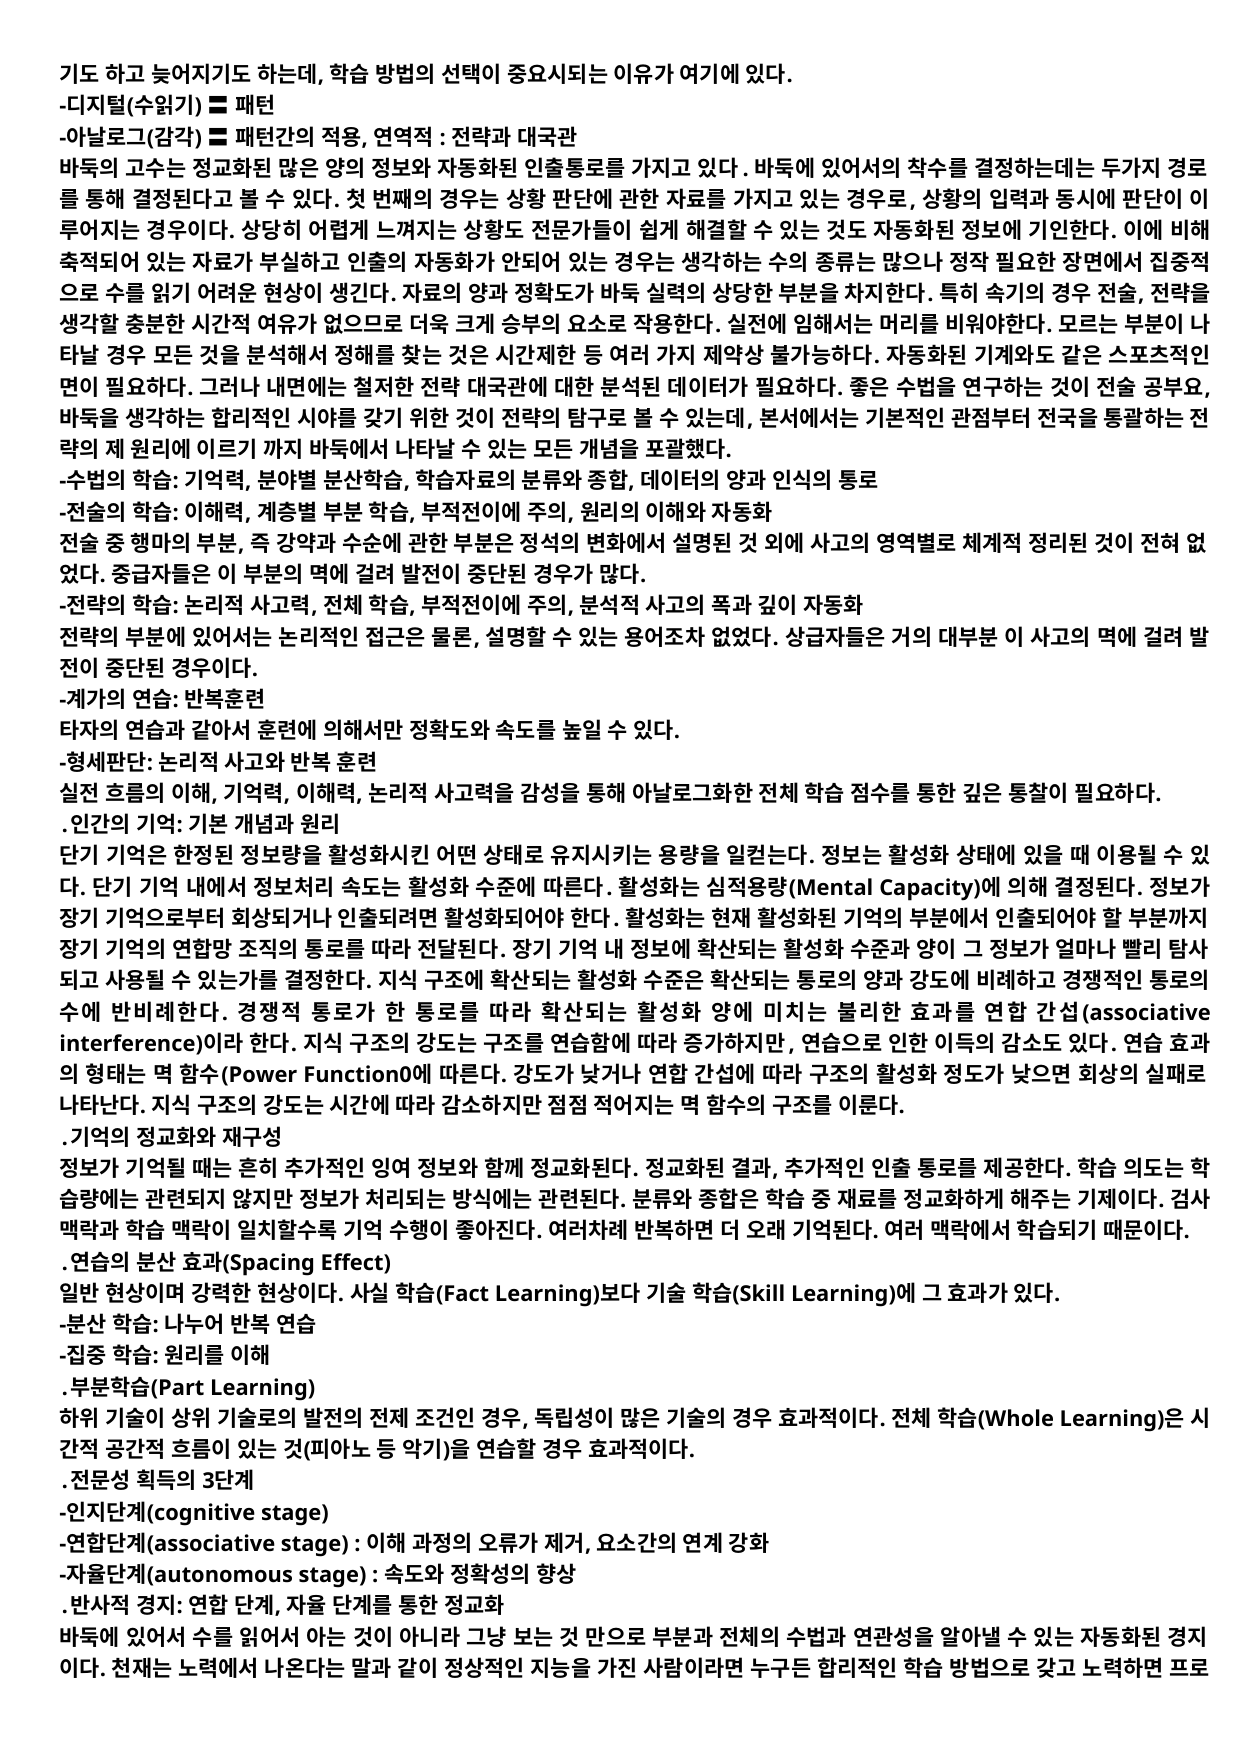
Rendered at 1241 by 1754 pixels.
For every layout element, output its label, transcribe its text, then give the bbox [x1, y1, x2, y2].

text -집중 학습: 원리를 이해 [59, 1340, 1211, 1370]
text -계가의 연습: 반복훈련 [59, 684, 1211, 714]
text -분산 학습: 나누어 반복 연습 [59, 1309, 1211, 1339]
text -아날로그(감각) 〓 패턴간의 적용, 연역적 : 전략과 대국관 [59, 122, 1211, 151]
text 바둑에 있어서 수를 읽어서 아는 것이 아니라 그냥 보는 것 만으로 부분과 전체의 수법과 연관성을 알아낼 수 있는 자동화된 경지이다. 천재는 노력에서 나온다는 말과 같이 정상적인 지능을 가진 사람이라면 누구든 합리적인 학습 방법으로 갖고 노력하면 프로 [59, 1622, 1211, 1683]
text ․부분학습(Part Learning) [59, 1372, 1211, 1401]
text ․기억의 정교화와 재구성 [59, 1122, 1211, 1151]
text 전술 중 행마의 부분, 즉 강약과 수순에 관한 부분은 정석의 변화에서 설명된 것 외에 사고의 영역별로 체계적 정리된 것이 전혀 없었다. 중급자들은 이 부분의 멱에 걸려 발전이 중단된 경우가 많다. [59, 528, 1211, 589]
text 단기 기억은 한정된 정보량을 활성화시킨 어떤 상태로 유지시키는 용량을 일컫는다. 정보는 활성화 상태에 있을 때 이용될 수 있다. 단기 기억 내에서 정보처리 속도는 활성화 수준에 따른다. 활성화는 심적용량(Mental Capacity)에 의해 결정된다. 정보가 장기 기억으로부터 회상되거나 인출되려면 활성화되어야 한다. 활성화는 현재 활성화된 기억의 부분에서 인출되어야 할 부분까지 장기 기억의 연합망 조직의 통로를 따라 전달된다. 장기 기억 내 정보에 확산되는 활성화 수준과 양이 그 정보가 얼마나 빨리 탐사되고 사용될 수 있는가를 결정한다. 지식 구조에 확산되는 활성화 수준은 확산되는 통로의 양과 강도에 비례하고 경쟁적인 통로의 수에 반비례한다. 경쟁적 통로가 한 통로를 따라 확산되는 활성화 양에 미치는 불리한 효과를 연합 간섭(associative interference)이라 한다. 지식 구조의 강도는 구조를 연습함에 따라 증가하지만, 연습으로 인한 이득의 감소도 있다. 연습 효과의 형태는 멱 함수(Power Function0에 따른다. 강도가 낮거나 연합 간섭에 따라 구조의 활성화 정도가 낮으면 회상의 실패로 나타난다. 지식 구조의 강도는 시간에 따라 감소하지만 점점 적어지는 멱 함수의 구조를 이룬다. [59, 840, 1211, 1120]
text 타자의 연습과 같아서 훈련에 의해서만 정확도와 속도를 높일 수 있다. [59, 715, 1211, 745]
text 실전 흐름의 이해, 기억력, 이해력, 논리적 사고력을 감성을 통해 아날로그화한 전체 학습 점수를 통한 깊은 통찰이 필요하다. [59, 778, 1211, 808]
text -수법의 학습: 기억력, 분야별 분산학습, 학습자료의 분류와 종합, 데이터의 양과 인식의 통로 [59, 465, 1211, 495]
text 기도 하고 늦어지기도 하는데, 학습 방법의 선택이 중요시되는 이유가 여기에 있다. [59, 59, 1211, 89]
text -자율단계(autonomous stage) : 속도와 정확성의 향상 [59, 1559, 1211, 1589]
text -형세판단: 논리적 사고와 반복 훈련 [59, 747, 1211, 776]
text ․인간의 기억: 기본 개념과 원리 [59, 809, 1211, 839]
text 일반 현상이며 강력한 현상이다. 사실 학습(Fact Learning)보다 기술 학습(Skill Learning)에 그 효과가 있다. [59, 1278, 1211, 1308]
text ․반사적 경지: 연합 단계, 자율 단계를 통한 정교화 [59, 1590, 1211, 1620]
text -연합단계(associative stage) : 이해 과정의 오류가 제거, 요소간의 연계 강화 [59, 1528, 1211, 1558]
text 바둑의 고수는 정교화된 많은 양의 정보와 자동화된 인출통로를 가지고 있다. 바둑에 있어서의 착수를 결정하는데는 두가지 경로를 통해 결정된다고 볼 수 있다. 첫 번째의 경우는 상황 판단에 관한 자료를 가지고 있는 경우로, 상황의 입력과 동시에 판단이 이루어지는 경우이다. 상당히 어렵게 느껴지는 상황도 전문가들이 쉽게 해결할 수 있는 것도 자동화된 정보에 기인한다. 이에 비해 축적되어 있는 자료가 부실하고 인출의 자동화가 안되어 있는 경우는 생각하는 수의 종류는 많으나 정작 필요한 장면에서 집중적으로 수를 읽기 어려운 현상이 생긴다. 자료의 양과 정확도가 바둑 실력의 상당한 부분을 차지한다. 특히 속기의 경우 전술, 전략을 생각할 충분한 시간적 여유가 없으므로 더욱 크게 승부의 요소로 작용한다. 실전에 임해서는 머리를 비워야한다. 모르는 부분이 나타날 경우 모든 것을 분석해서 정해를 찾는 것은 시간제한 등 여러 가지 제약상 불가능하다. 자동화된 기계와도 같은 스포츠적인 면이 필요하다. 그러나 내면에는 철저한 전략 대국관에 대한 분석된 데이터가 필요하다. 좋은 수법을 연구하는 것이 전술 공부요, 바둑을 생각하는 합리적인 시야를 갖기 위한 것이 전략의 탐구로 볼 수 있는데, 본서에서는 기본적인 관점부터 전국을 통괄하는 전략의 제 원리에 이르기 까지 바둑에서 나타날 수 있는 모든 개념을 포괄했다. [59, 153, 1211, 464]
text -인지단계(cognitive stage) [59, 1497, 1211, 1526]
text 전략의 부분에 있어서는 논리적인 접근은 물론, 설명할 수 있는 용어조차 없었다. 상급자들은 거의 대부분 이 사고의 멱에 걸려 발전이 중단된 경우이다. [59, 622, 1211, 683]
text -전략의 학습: 논리적 사고력, 전체 학습, 부적전이에 주의, 분석적 사고의 폭과 깊이 자동화 [59, 590, 1211, 620]
text -디지털(수읽기) 〓 패턴 [59, 90, 1211, 120]
text 정보가 기억될 때는 흔히 추가적인 잉여 정보와 함께 정교화된다. 정교화된 결과, 추가적인 인출 통로를 제공한다. 학습 의도는 학습량에는 관련되지 않지만 정보가 처리되는 방식에는 관련된다. 분류와 종합은 학습 중 재료를 정교화하게 해주는 기제이다. 검사 맥락과 학습 맥락이 일치할수록 기억 수행이 좋아진다. 여러차례 반복하면 더 오래 기억된다. 여러 맥락에서 학습되기 때문이다. [59, 1153, 1211, 1245]
text ․전문성 획득의 3단계 [59, 1465, 1211, 1495]
text ․연습의 분산 효과(Spacing Effect) [59, 1247, 1211, 1276]
text -전술의 학습: 이해력, 계층별 부분 학습, 부적전이에 주의, 원리의 이해와 자동화 [59, 497, 1211, 526]
text 하위 기술이 상위 기술로의 발전의 전제 조건인 경우, 독립성이 많은 기술의 경우 효과적이다. 전체 학습(Whole Learning)은 시간적 공간적 흐름이 있는 것(피아노 등 악기)을 연습할 경우 효과적이다. [59, 1403, 1211, 1464]
